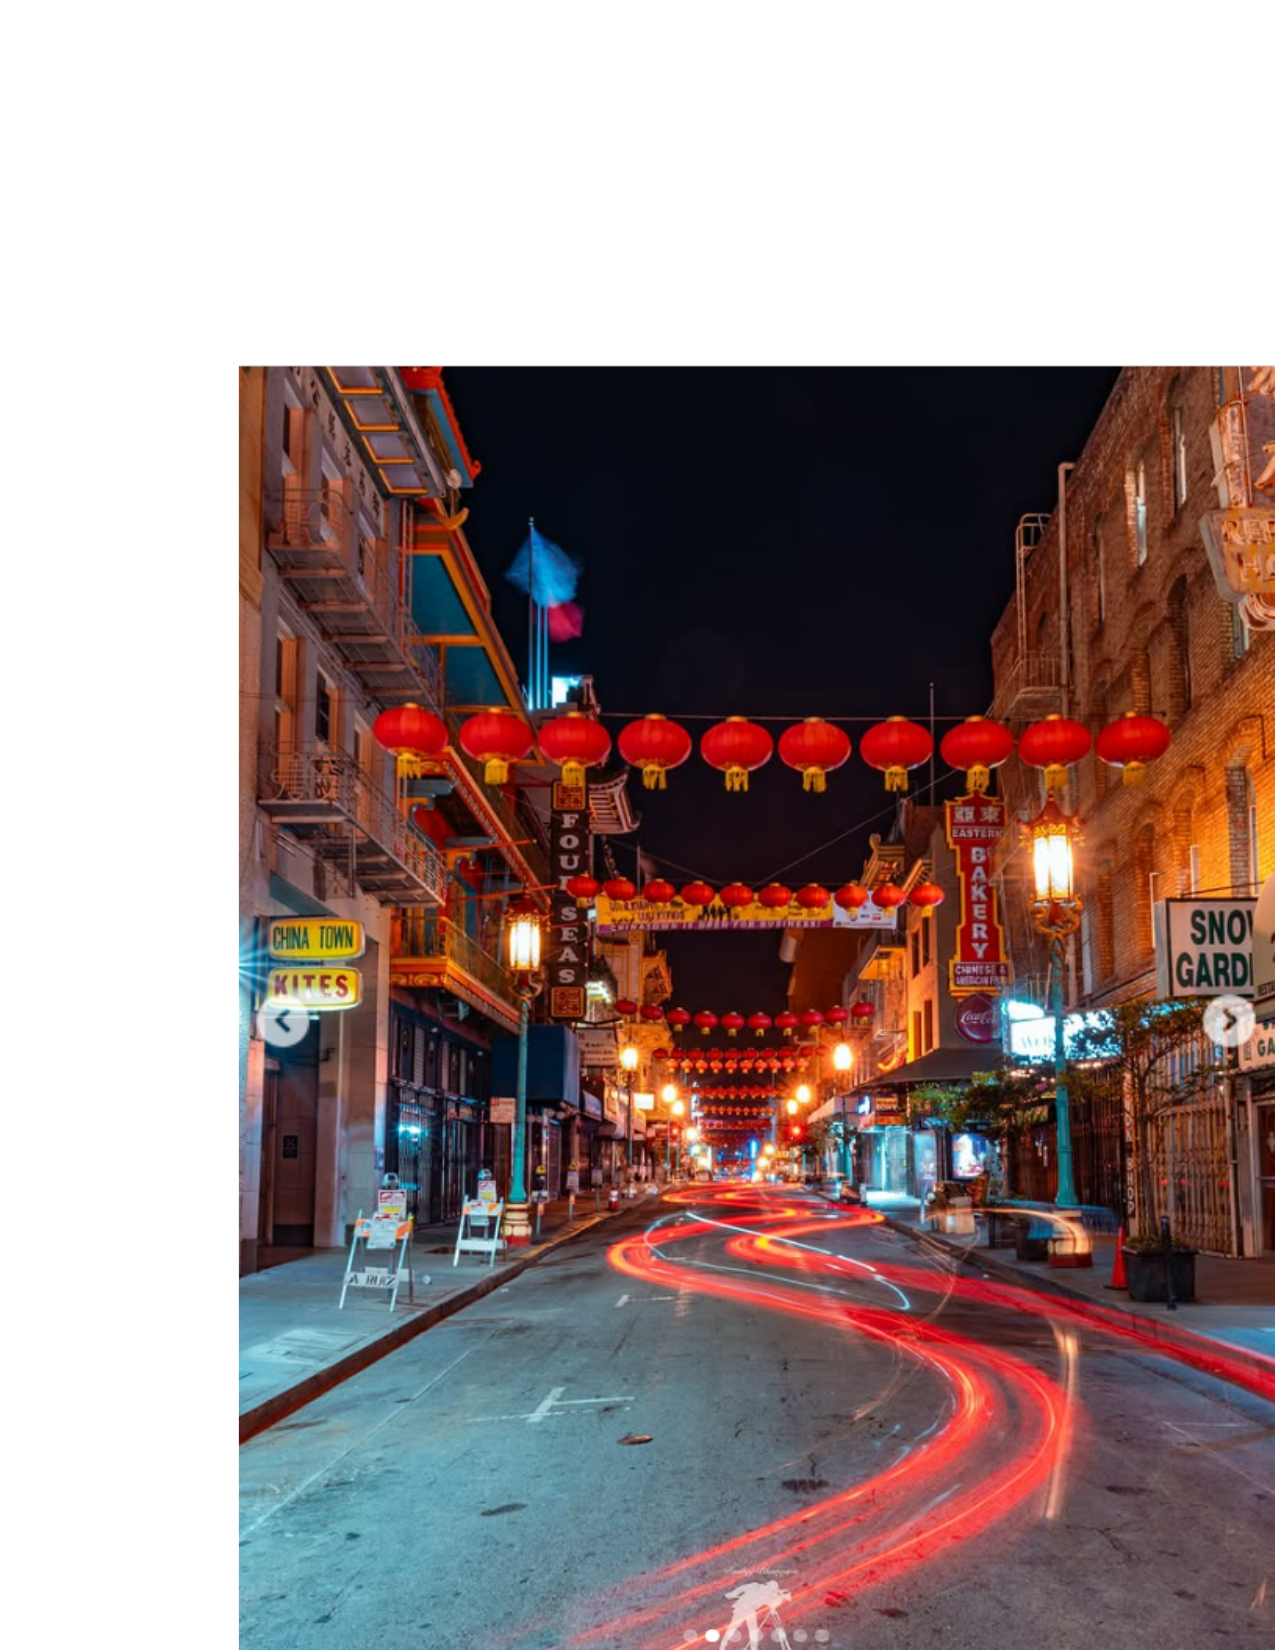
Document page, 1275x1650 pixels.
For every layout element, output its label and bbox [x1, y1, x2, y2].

picture [238, 365, 1275, 1650]
